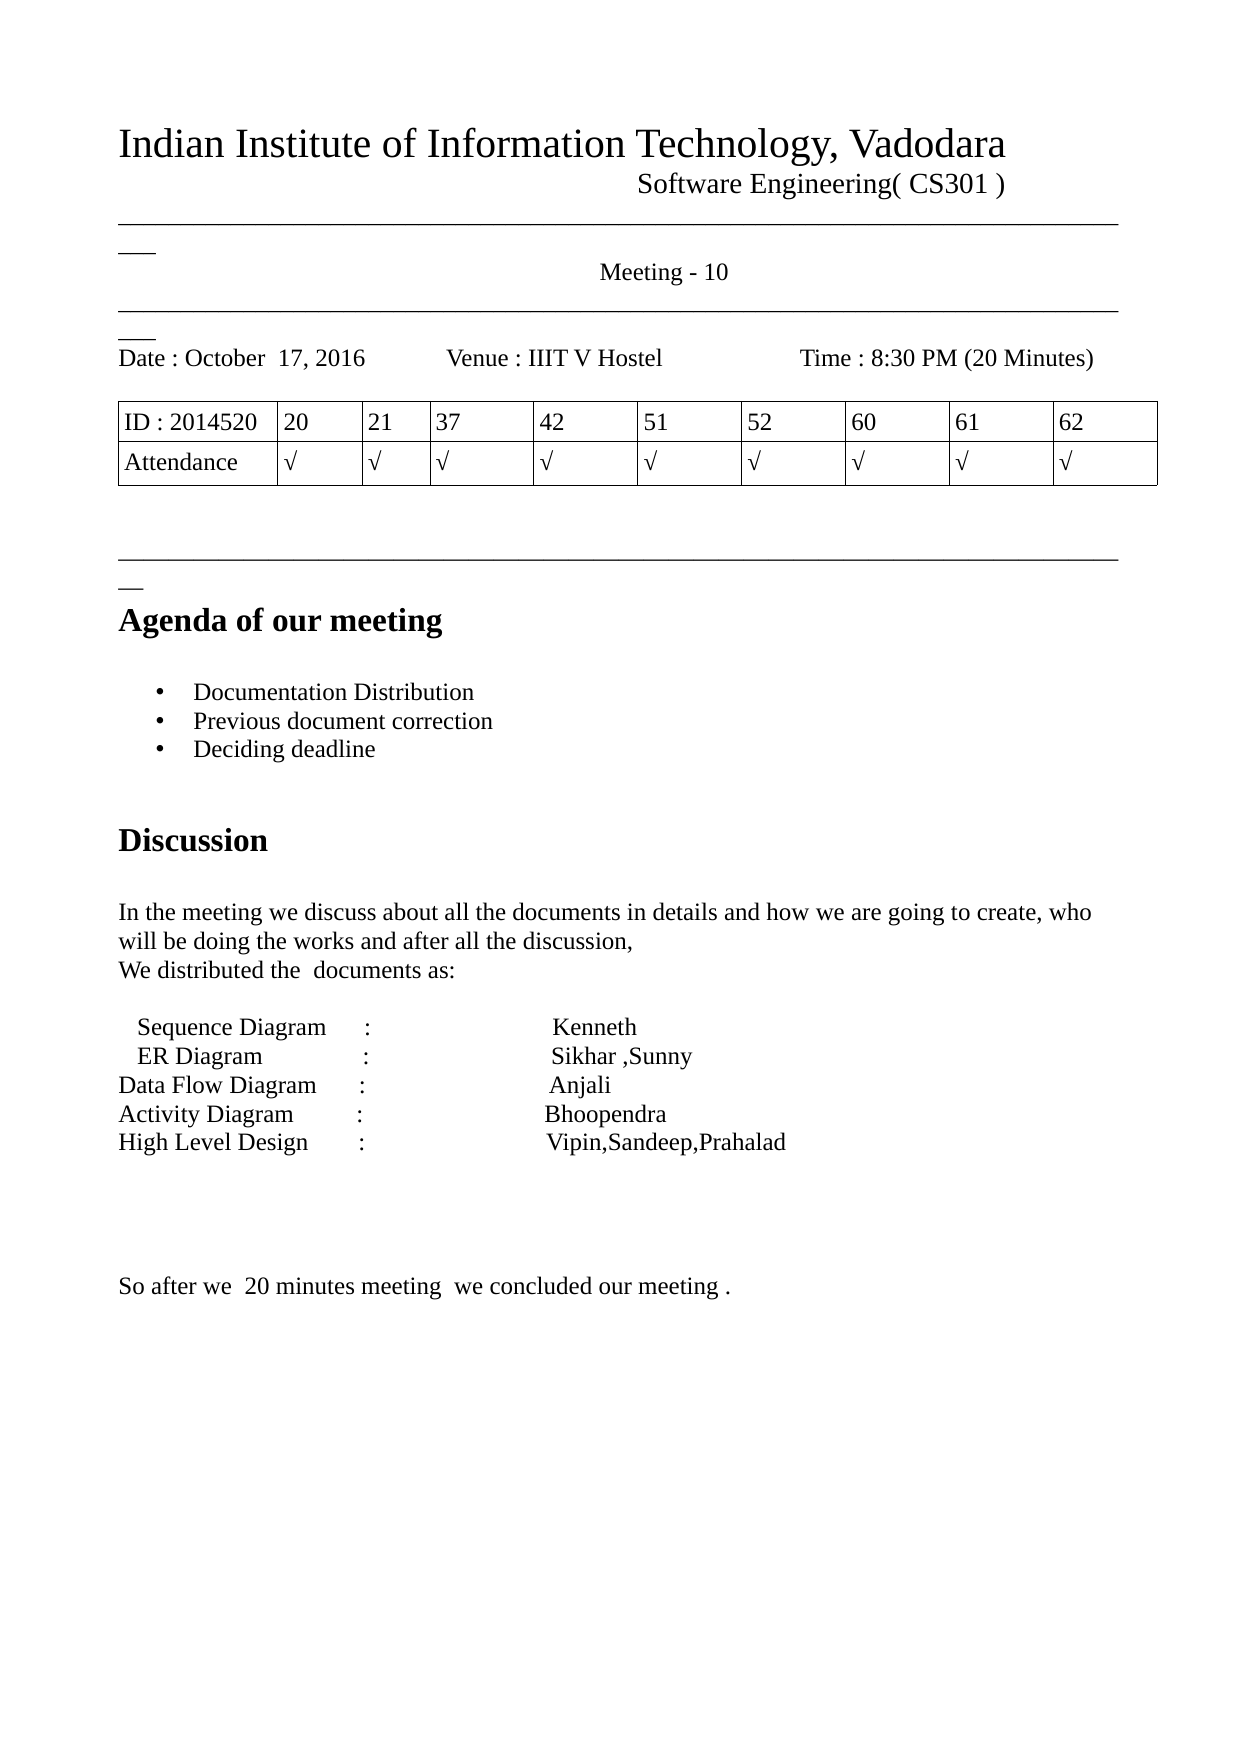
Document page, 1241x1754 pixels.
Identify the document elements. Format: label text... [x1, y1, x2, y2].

text Software Engineering( CS301 ) [118, 166, 1122, 199]
text ————————————————————————————————————————— [118, 543, 1122, 600]
table_cell √ [431, 442, 533, 485]
table_cell √ [846, 442, 949, 485]
table_cell √ [534, 442, 637, 485]
table_header 51 [638, 402, 741, 441]
text Activity Diagram : Bhoopendra [118, 1099, 1122, 1127]
table_header 20 [278, 402, 362, 441]
text Indian Institute of Information Technology, Vadodara [118, 118, 1122, 166]
table_header ID : 2014520 [119, 402, 277, 441]
table_cell Attendance [119, 442, 277, 485]
table_cell √ [950, 442, 1053, 485]
text In the meeting we discuss about all the documents in details and how we are going to create, who will be doing the works and after all the discussion, [118, 897, 1122, 955]
text We distributed the documents as: [118, 955, 1122, 984]
text Data Flow Diagram : Anjali [118, 1070, 1122, 1099]
text ___________________________________________________________________________________ [118, 199, 1122, 257]
table_cell √ [363, 442, 430, 485]
list Documentation Distribution [156, 677, 1122, 706]
table_header 62 [1054, 402, 1157, 441]
list Deciding deadline [156, 734, 1122, 763]
text Meeting - 10 [118, 257, 1122, 286]
table_header 21 [363, 402, 430, 441]
table_header 61 [950, 402, 1053, 441]
text Date : October 17, 2016 Venue : IIIT V Hostel Time : 8:30 PM (20 Minutes) [118, 343, 1122, 372]
table_header 37 [431, 402, 533, 441]
text Sequence Diagram : Kenneth [118, 1012, 1122, 1041]
table_header 42 [534, 402, 637, 441]
table_header 52 [742, 402, 845, 441]
list Previous document correction [156, 706, 1122, 734]
table_cell √ [1054, 442, 1157, 485]
table_cell √ [638, 442, 741, 485]
text High Level Design : Vipin,Sandeep,Prahalad [118, 1127, 1122, 1156]
text Discussion [118, 821, 1122, 859]
table_cell √ [742, 442, 845, 485]
text ___________________________________________________________________________________ [118, 286, 1122, 343]
text Agenda of our meeting [118, 600, 1122, 639]
table_cell √ [278, 442, 362, 485]
table_header 60 [846, 402, 949, 441]
text So after we 20 minutes meeting we concluded our meeting . [118, 1271, 1122, 1300]
text ER Diagram : Sikhar ,Sunny [118, 1041, 1122, 1070]
